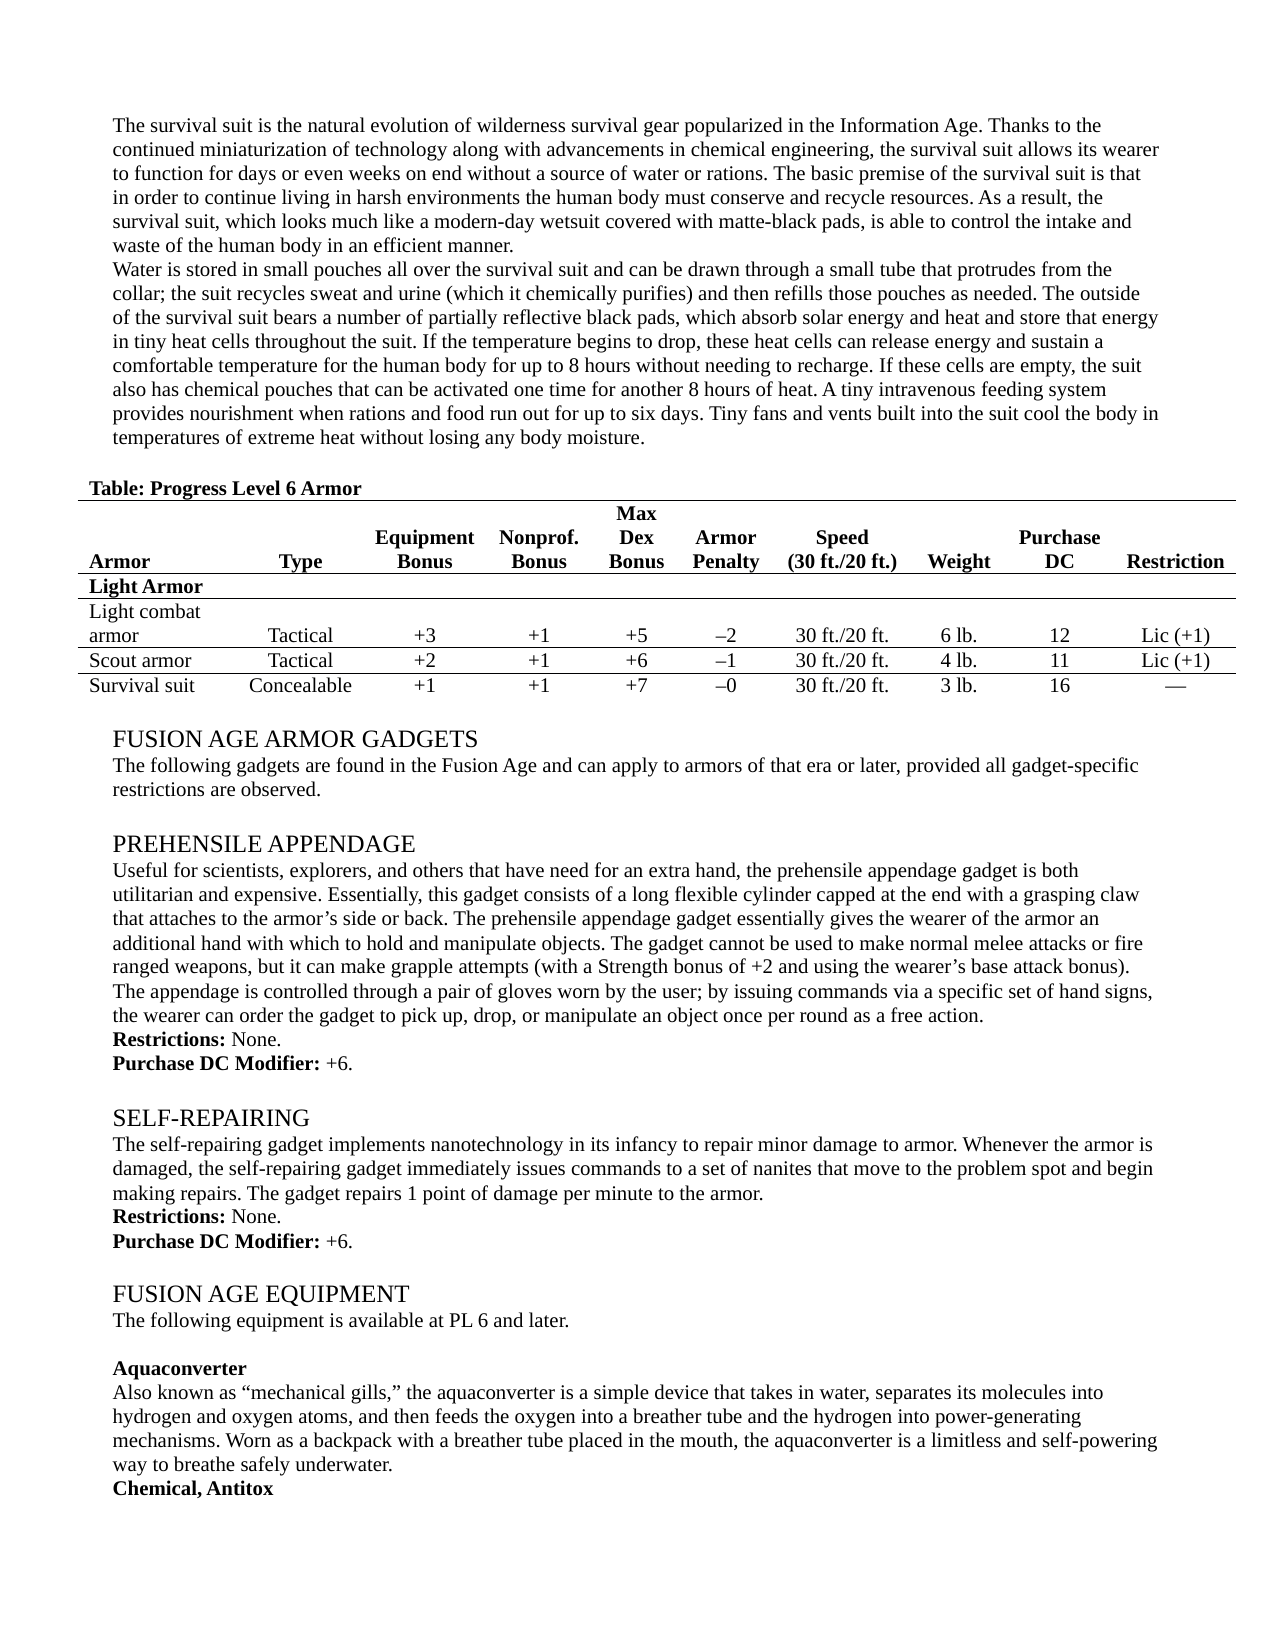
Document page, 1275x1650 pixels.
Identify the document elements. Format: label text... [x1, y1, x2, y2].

table_cell Lic (+1) [1115, 599, 1236, 647]
table_cell Tactical [238, 648, 363, 672]
table_cell [681, 574, 771, 598]
table_cell Speed (30 ft./20 ft.) [771, 501, 914, 573]
table_cell [1004, 574, 1115, 598]
table_cell [914, 574, 1004, 598]
table_cell 30 ft./20 ft. [771, 648, 914, 672]
table_cell [486, 574, 592, 598]
table_cell Weight [914, 501, 1004, 573]
table_cell +7 [592, 674, 681, 697]
text Purchase DC Modifier: +6. [112, 1051, 1162, 1075]
table_cell 11 [1004, 648, 1115, 672]
table_cell Light combat armor [78, 599, 238, 647]
table_cell Purchase DC [1004, 501, 1115, 573]
table_cell Armor Penalty [681, 501, 771, 573]
text Water is stored in small pouches all over the survival suit and can be drawn through a small tube that protrudes from the collar; the suit recycles sweat and urine (which it chemically purifies) and then refills those pouches as needed. The outside of the survival suit bears a number of partially reflective black pads, which absorb solar energy and heat and store that energy in tiny heat cells throughout the suit. If the temperature begins to drop, these heat cells can release energy and sustain a comfortable temperature for the human body for up to 8 hours without needing to recharge. If these cells are empty, the suit also has chemical pouches that can be activated one time for another 8 hours of heat. A tiny intravenous feeding system provides nourishment when rations and food run out for up to six days. Tiny fans and vents built into the suit cool the body in temperatures of extreme heat without losing any body moisture. [112, 257, 1162, 449]
text The following equipment is available at PL 6 and later. [112, 1308, 1162, 1332]
subtitle FUSION AGE ARMOR GADGETS [112, 724, 1162, 753]
text The self-repairing gadget implements nanotechnology in its infancy to repair minor damage to armor. Whenever the armor is damaged, the self-repairing gadget immediately issues commands to a set of nanites that move to the problem spot and begin making repairs. The gadget repairs 1 point of damage per minute to the armor. [112, 1132, 1162, 1204]
table_cell [1115, 574, 1236, 598]
text SELF-REPAIRING [112, 1103, 1162, 1132]
table_cell [771, 574, 914, 598]
table_cell Lic (+1) [1115, 648, 1236, 672]
table_cell [592, 574, 681, 598]
text Useful for scientists, explorers, and others that have need for an extra hand, the prehensile appendage gadget is both utilitarian and expensive. Essentially, this gadget consists of a long flexible cylinder capped at the end with a grasping claw that attaches to the armor’s side or back. The prehensile appendage gadget essentially gives the wearer of the armor an additional hand with which to hold and manipulate objects. The gadget cannot be used to make normal melee attacks or fire ranged weapons, but it can make grapple attempts (with a Strength bonus of +2 and using the wearer’s base attack bonus). The appendage is controlled through a pair of gloves worn by the user; by issuing commands via a specific set of hand signs, the wearer can order the gadget to pick up, drop, or manipulate an object once per round as a free action. [112, 858, 1162, 1027]
text PREHENSILE APPENDAGE [112, 829, 1162, 858]
table_cell +1 [486, 599, 592, 647]
table_cell Restriction [1115, 501, 1236, 573]
text The following gadgets are found in the Fusion Age and can apply to armors of that era or later, provided all gadget-specific restrictions are observed. [112, 753, 1162, 801]
table_cell Light Armor [78, 574, 238, 598]
table_cell +3 [363, 599, 486, 647]
table_cell –1 [681, 648, 771, 672]
table_cell Type [238, 501, 363, 573]
table_cell [363, 574, 486, 598]
table_cell Armor [78, 501, 238, 573]
table_cell 30 ft./20 ft. [771, 599, 914, 647]
text Restrictions: None. [112, 1027, 1162, 1051]
text Also known as “mechanical gills,” the aquaconverter is a simple device that takes in water, separates its molecules into hydrogen and oxygen atoms, and then feeds the oxygen into a breather tube and the hydrogen into power-generating mechanisms. Worn as a backpack with a breather tube placed in the mouth, the aquaconverter is a limitless and self-powering way to breathe safely underwater. [112, 1380, 1162, 1476]
text Purchase DC Modifier: +6. [112, 1228, 1162, 1253]
table_cell +1 [486, 674, 592, 697]
table_cell — [1115, 674, 1236, 697]
table_cell 30 ft./20 ft. [771, 674, 914, 697]
table_header Table: Progress Level 6 Armor [78, 476, 1236, 500]
table_cell 3 lb. [914, 674, 1004, 697]
table_cell –2 [681, 599, 771, 647]
table_cell +1 [363, 674, 486, 697]
table_cell Scout armor [78, 648, 238, 672]
table_cell 6 lb. [914, 599, 1004, 647]
table_cell 16 [1004, 674, 1115, 697]
table_cell Nonprof. Bonus [486, 501, 592, 573]
table_cell Concealable [238, 674, 363, 697]
table_cell –0 [681, 674, 771, 697]
subtitle FUSION AGE EQUIPMENT [112, 1279, 1162, 1308]
table_cell Survival suit [78, 674, 238, 697]
table_cell +5 [592, 599, 681, 647]
table_cell 12 [1004, 599, 1115, 647]
text Aquaconverter [112, 1356, 1162, 1380]
table_cell 4 lb. [914, 648, 1004, 672]
table_cell [238, 574, 363, 598]
table_cell Max Dex Bonus [592, 501, 681, 573]
text Chemical, Antitox [112, 1476, 1162, 1500]
table_cell +6 [592, 648, 681, 672]
table_cell +1 [486, 648, 592, 672]
table_cell Tactical [238, 599, 363, 647]
text The survival suit is the natural evolution of wilderness survival gear popularized in the Information Age. Thanks to the continued miniaturization of technology along with advancements in chemical engineering, the survival suit allows its wearer to function for days or even weeks on end without a source of water or rations. The basic premise of the survival suit is that in order to continue living in harsh environments the human body must conserve and recycle resources. As a result, the survival suit, which looks much like a modern-day wetsuit covered with matte-black pads, is able to control the intake and waste of the human body in an efficient manner. [112, 112, 1162, 257]
text Restrictions: None. [112, 1204, 1162, 1228]
table_cell +2 [363, 648, 486, 672]
table_cell Equipment Bonus [363, 501, 486, 573]
